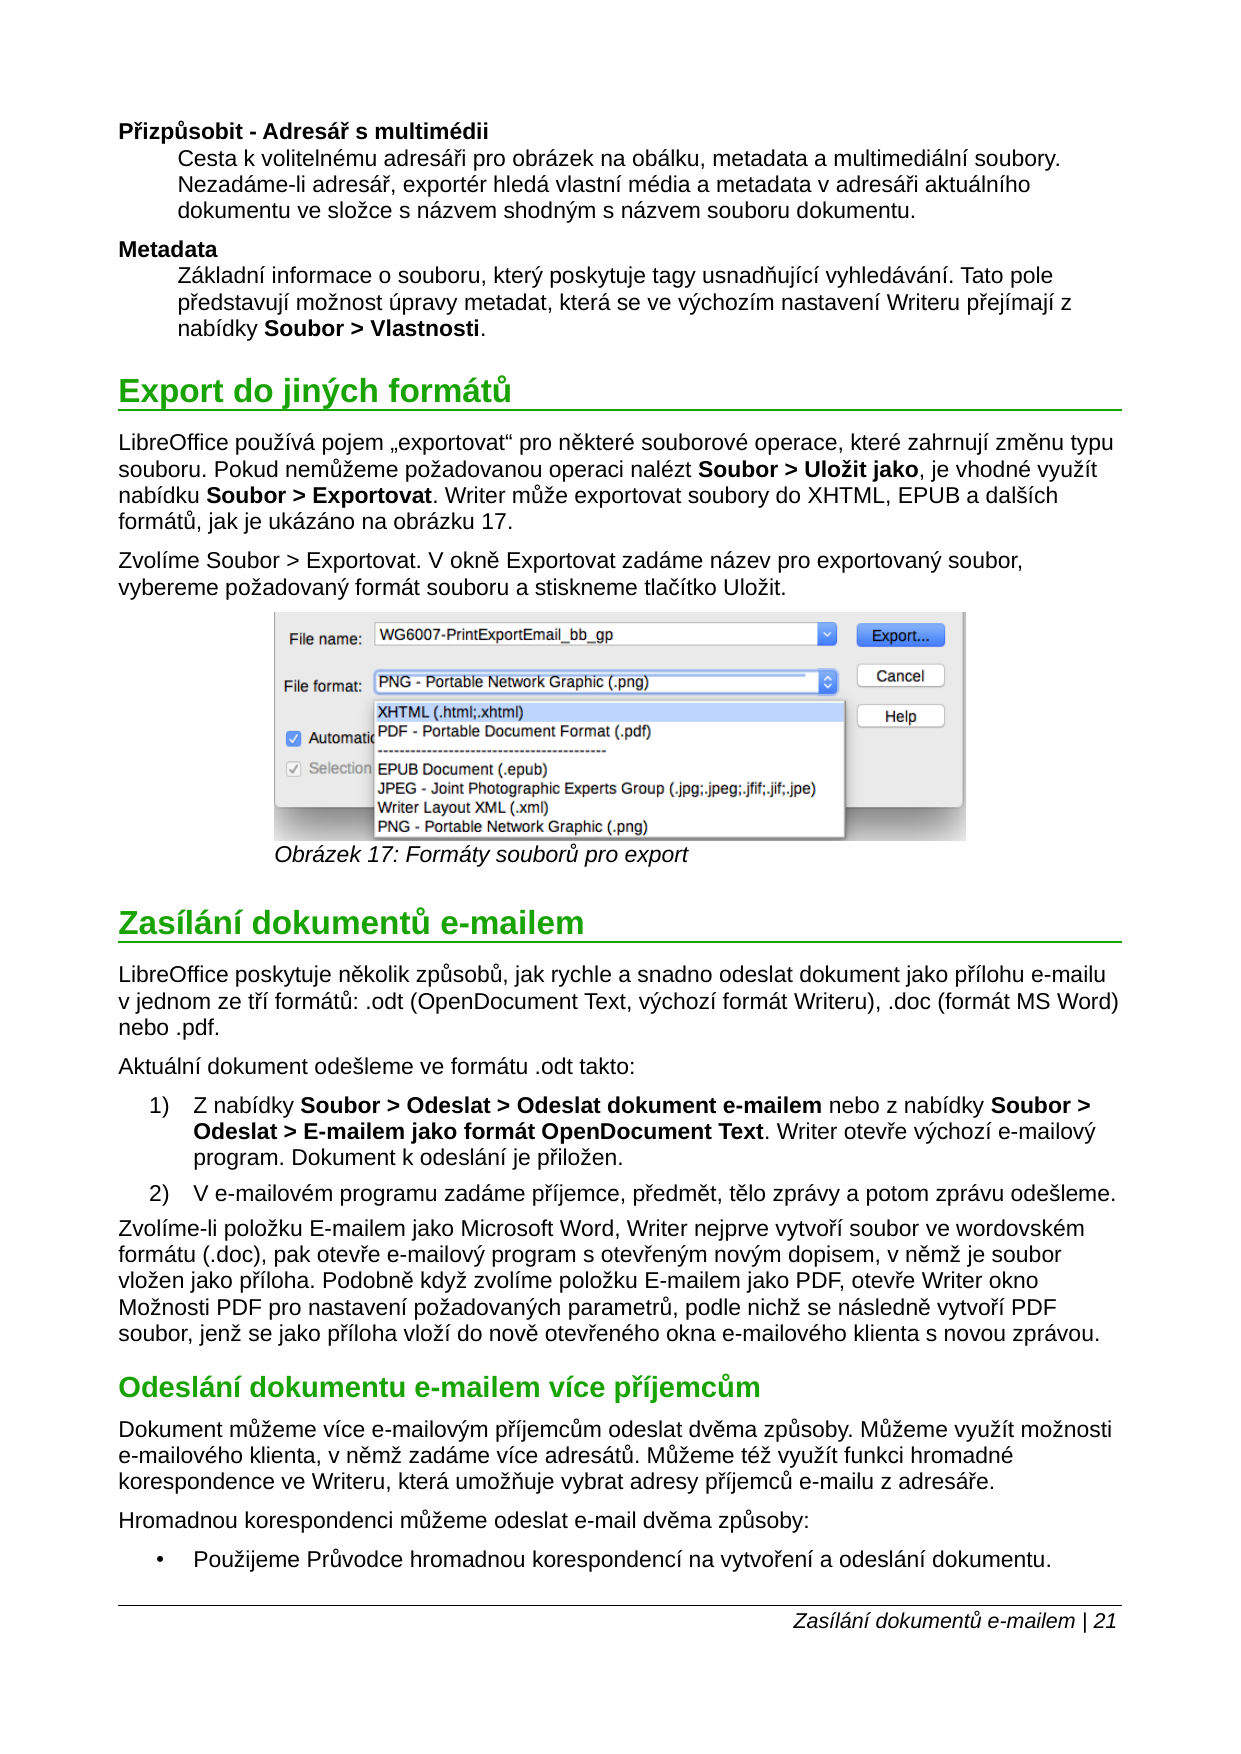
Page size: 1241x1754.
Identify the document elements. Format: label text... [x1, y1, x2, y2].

text Přizpůsobit - Adresář s multimédii [118, 118, 1122, 144]
text Metadata [118, 236, 1122, 262]
list Použijeme Průvodce hromadnou korespondencí na vytvoření a odeslání dokumentu. [156, 1546, 1122, 1572]
text Základní informace o souboru, který poskytuje tagy usnadňující vyhledávání. Tato pole představují možnost úpravy metadat, která se ve výchozím nastavení Writeru přejímají z nabídky Soubor > Vlastnosti. [177, 262, 1122, 341]
text LibreOffice používá pojem „exportovat“ pro některé souborové operace, které zahrnují změnu typu souboru. Pokud nemůžeme požadovanou operaci nalézt Soubor > Uložit jako, je vhodné využít nabídku Soubor > Exportovat. Writer může exportovat soubory do XHTML, EPUB a dalších formátů, jak je ukázáno na obrázku 17. [118, 429, 1122, 534]
list V e-mailovém programu zadáme příjemce, předmět, tělo zprávy a potom zprávu odešleme. [169, 1179, 1122, 1206]
text Dokument můžeme více e-mailovým příjemcům odeslat dvěma způsoby. Můžeme využít možnosti e-mailového klienta, v němž zadáme více adresátů. Můžeme též využít funkci hromadné korespondence ve Writeru, která umožňuje vybrat adresy příjemců e-mailu z adresáře. [118, 1416, 1122, 1494]
list Hromadnou korespondenci můžeme odeslat e-mail dvěma způsoby: [118, 1507, 1122, 1533]
subtitle Odeslání dokumentu e-mailem více příjemcům [118, 1370, 1122, 1404]
subtitle Export do jiných formátů [118, 371, 1122, 409]
text Zvolíme Soubor > Exportovat. V okně Exportovat zadáme název pro exportovaný soubor, vybereme požadovaný formát souboru a stiskneme tlačítko Uložit. [118, 547, 1122, 600]
text Obrázek 17: Formáty souborů pro export [274, 841, 966, 867]
text LibreOffice poskytuje několik způsobů, jak rychle a snadno odeslat dokument jako přílohu e-mailu v jednom ze tří formátů: .odt (OpenDocument Text, výchozí formát Writeru), .doc (formát MS Word) nebo .pdf. [118, 961, 1122, 1040]
text Cesta k volitelnému adresáři pro obrázek na obálku, metadata a multimediální soubory. Nezadáme-li adresář, exportér hledá vlastní média a metadata v adresáři aktuálního dokumentu ve složce s názvem shodným s názvem souboru dokumentu. [177, 144, 1122, 223]
picture [274, 612, 967, 841]
list Z nabídky Soubor > Odeslat > Odeslat dokument e-mailem nebo z nabídky Soubor > Odeslat > E-mailem jako formát OpenDocument Text. Writer otevře výchozí e-mailový program. Dokument k odeslání je přiložen. [169, 1092, 1122, 1171]
subtitle Zasílání dokumentů e-mailem [118, 903, 1122, 941]
list Aktuální dokument odešleme ve formátu .odt takto: [118, 1053, 1122, 1079]
text Zvolíme-li položku E-mailem jako Microsoft Word, Writer nejprve vytvoří soubor ve wordovském formátu (.doc), pak otevře e-mailový program s otevřeným novým dopisem, v němž je soubor vložen jako příloha. Podobně když zvolíme položku E-mailem jako PDF, otevře Writer okno Možnosti PDF pro nastavení požadovaných parametrů, podle nichž se následně vytvoří PDF soubor, jenž se jako příloha vloží do nově otevřeného okna e-mailového klienta s novou zprávou. [118, 1215, 1122, 1347]
